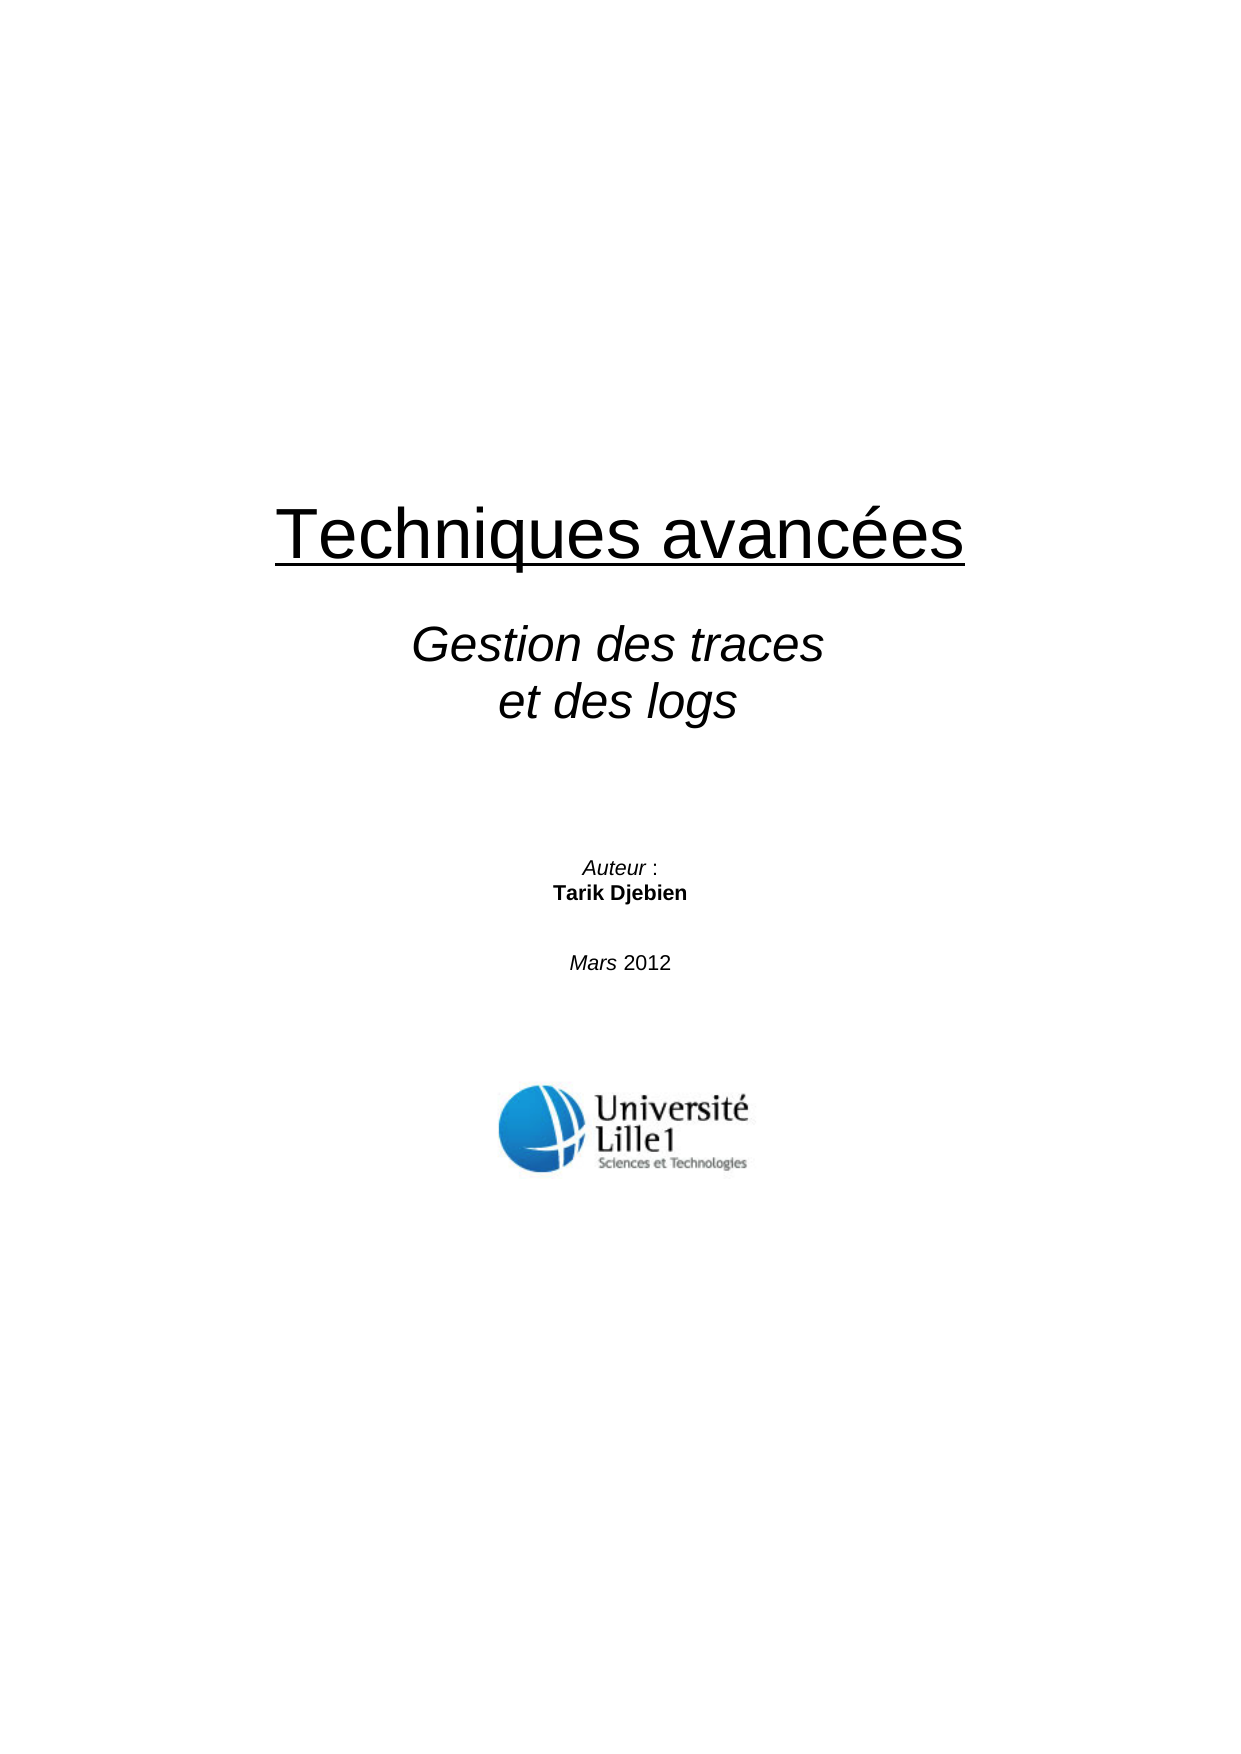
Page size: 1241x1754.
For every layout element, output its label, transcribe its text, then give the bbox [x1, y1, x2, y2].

picture [487, 1071, 775, 1179]
text Techniques avancées [118, 492, 1122, 573]
text Tarik Djebien [118, 881, 1122, 905]
text Auteur : [118, 852, 1122, 881]
text Mars 2012 [118, 947, 1122, 975]
text Gestion des traces et des logs [118, 615, 1122, 729]
